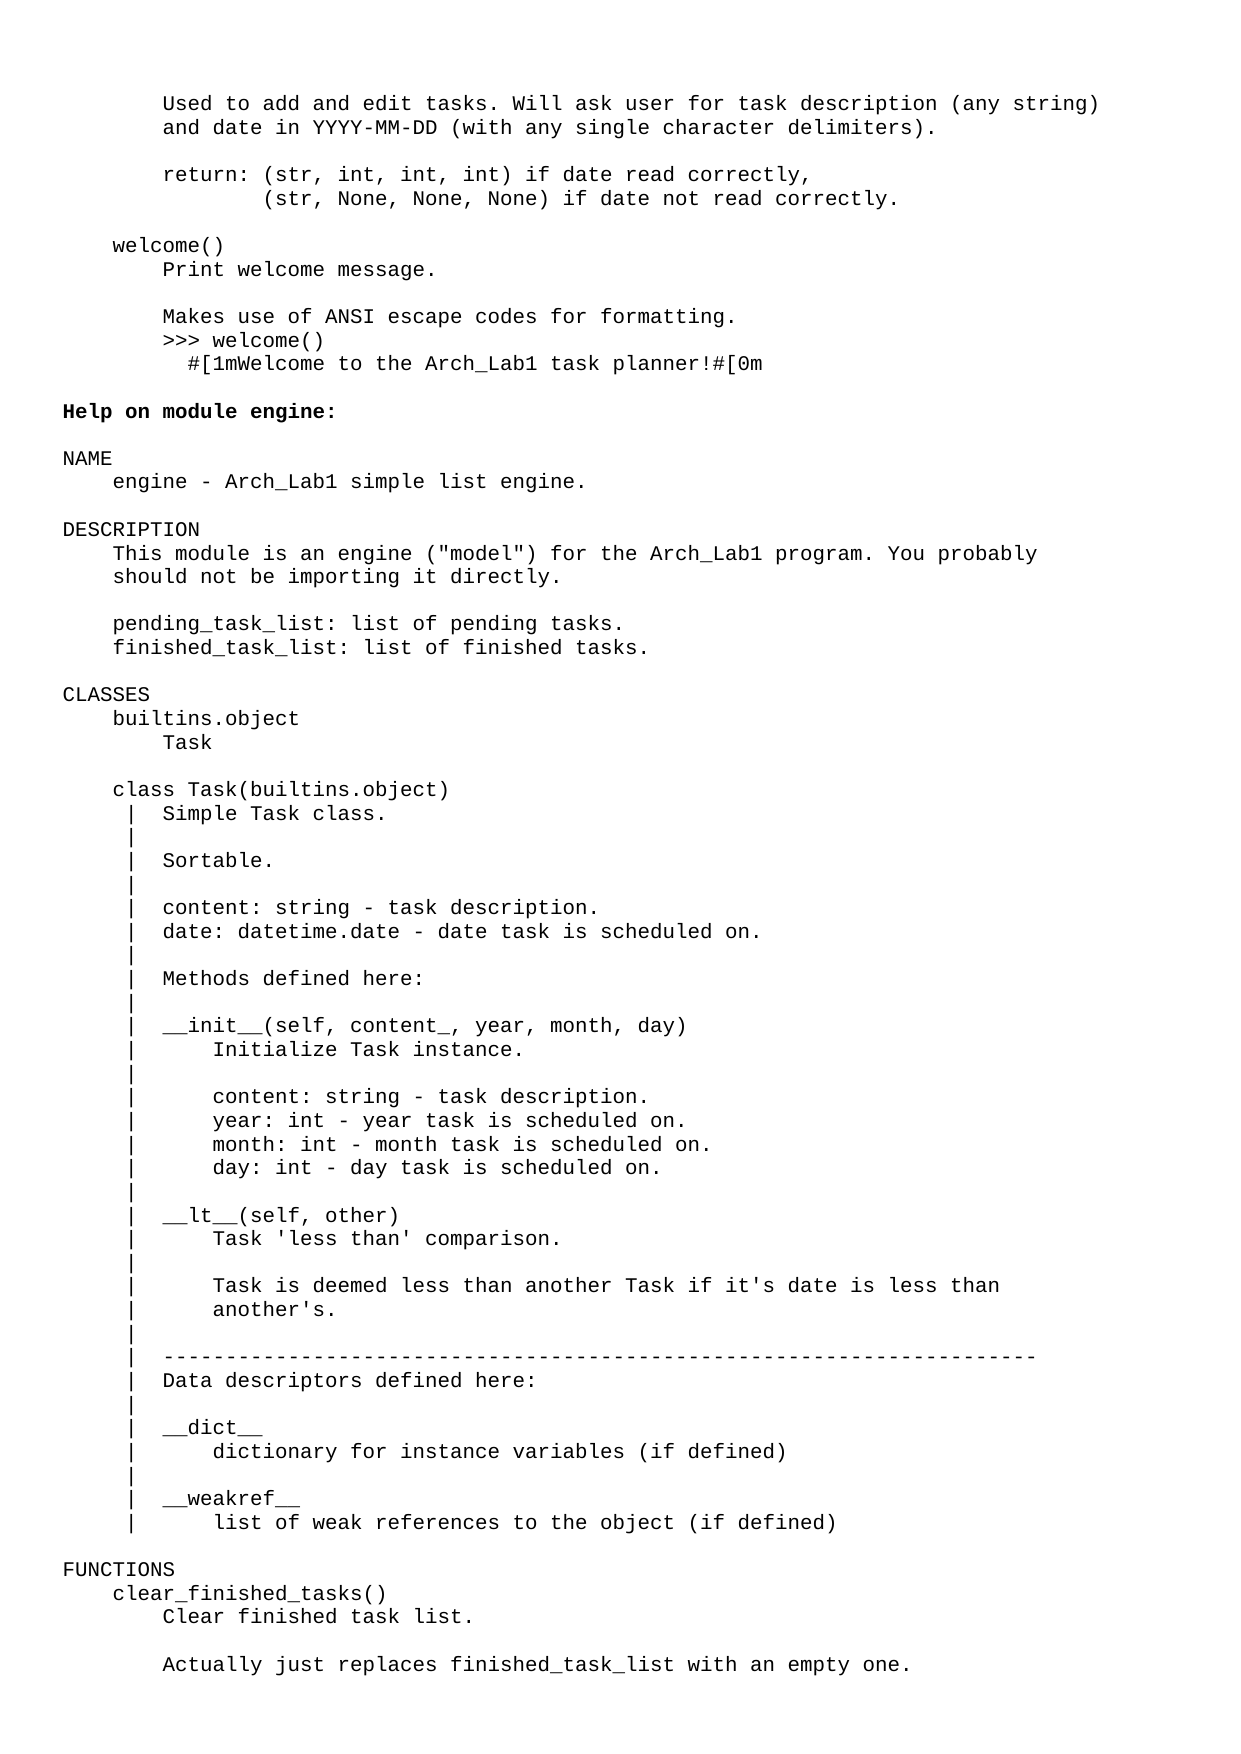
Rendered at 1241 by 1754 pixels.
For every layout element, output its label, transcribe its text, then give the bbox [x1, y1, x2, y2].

text Clear finished task list. [62, 1607, 1181, 1630]
text | Data descriptors defined here: [62, 1370, 1181, 1394]
text | [62, 1181, 1181, 1204]
text | [62, 992, 1181, 1015]
text Help on module engine: [62, 401, 1181, 424]
text | Task 'less than' comparison. [62, 1228, 1181, 1252]
text return: (str, int, int, int) if date read correctly, [62, 164, 1181, 188]
text | [62, 1063, 1181, 1086]
text | [62, 1394, 1181, 1417]
text | [62, 944, 1181, 968]
text | dictionary for instance variables (if defined) [62, 1441, 1181, 1465]
text should not be importing it directly. [62, 566, 1181, 590]
text | day: int - day task is scheduled on. [62, 1157, 1181, 1181]
text | Sortable. [62, 850, 1181, 873]
text | __init__(self, content_, year, month, day) [62, 1015, 1181, 1039]
text Makes use of ANSI escape codes for formatting. [62, 306, 1181, 330]
text | list of weak references to the object (if defined) [62, 1512, 1181, 1536]
text FUNCTIONS [62, 1559, 1181, 1583]
text CLASSES [62, 684, 1181, 708]
text | __lt__(self, other) [62, 1204, 1181, 1228]
text finished_task_list: list of finished tasks. [62, 637, 1181, 661]
text | content: string - task description. [62, 897, 1181, 921]
text (str, None, None, None) if date not read correctly. [62, 188, 1181, 211]
text #[1mWelcome to the Arch_Lab1 task planner!#[0m [62, 353, 1181, 377]
text Task [62, 732, 1181, 755]
text | ---------------------------------------------------------------------- [62, 1346, 1181, 1370]
text | [62, 826, 1181, 850]
text engine - Arch_Lab1 simple list engine. [62, 472, 1181, 495]
text | month: int - month task is scheduled on. [62, 1134, 1181, 1157]
text and date in YYYY-MM-DD (with any single character delimiters). [62, 117, 1181, 141]
text Used to add and edit tasks. Will ask user for task description (any string) [62, 93, 1181, 117]
text Print welcome message. [62, 259, 1181, 282]
text Actually just replaces finished_task_list with an empty one. [62, 1654, 1181, 1677]
text | date: datetime.date - date task is scheduled on. [62, 921, 1181, 944]
text | [62, 1465, 1181, 1488]
text | year: int - year task is scheduled on. [62, 1110, 1181, 1134]
text | [62, 873, 1181, 897]
text builtins.object [62, 708, 1181, 732]
text DESCRIPTION [62, 519, 1181, 542]
text | Initialize Task instance. [62, 1039, 1181, 1063]
text | __weakref__ [62, 1488, 1181, 1512]
text | Task is deemed less than another Task if it's date is less than [62, 1276, 1181, 1299]
text >>> welcome() [62, 330, 1181, 353]
text NAME [62, 448, 1181, 472]
text This module is an engine ("model") for the Arch_Lab1 program. You probably [62, 542, 1181, 566]
text welcome() [62, 235, 1181, 259]
text | content: string - task description. [62, 1086, 1181, 1110]
text | [62, 1323, 1181, 1346]
text class Task(builtins.object) [62, 779, 1181, 803]
text | __dict__ [62, 1417, 1181, 1441]
text | Simple Task class. [62, 803, 1181, 826]
text clear_finished_tasks() [62, 1583, 1181, 1607]
text | [62, 1252, 1181, 1276]
text | Methods defined here: [62, 968, 1181, 992]
text pending_task_list: list of pending tasks. [62, 613, 1181, 637]
text | another's. [62, 1299, 1181, 1323]
